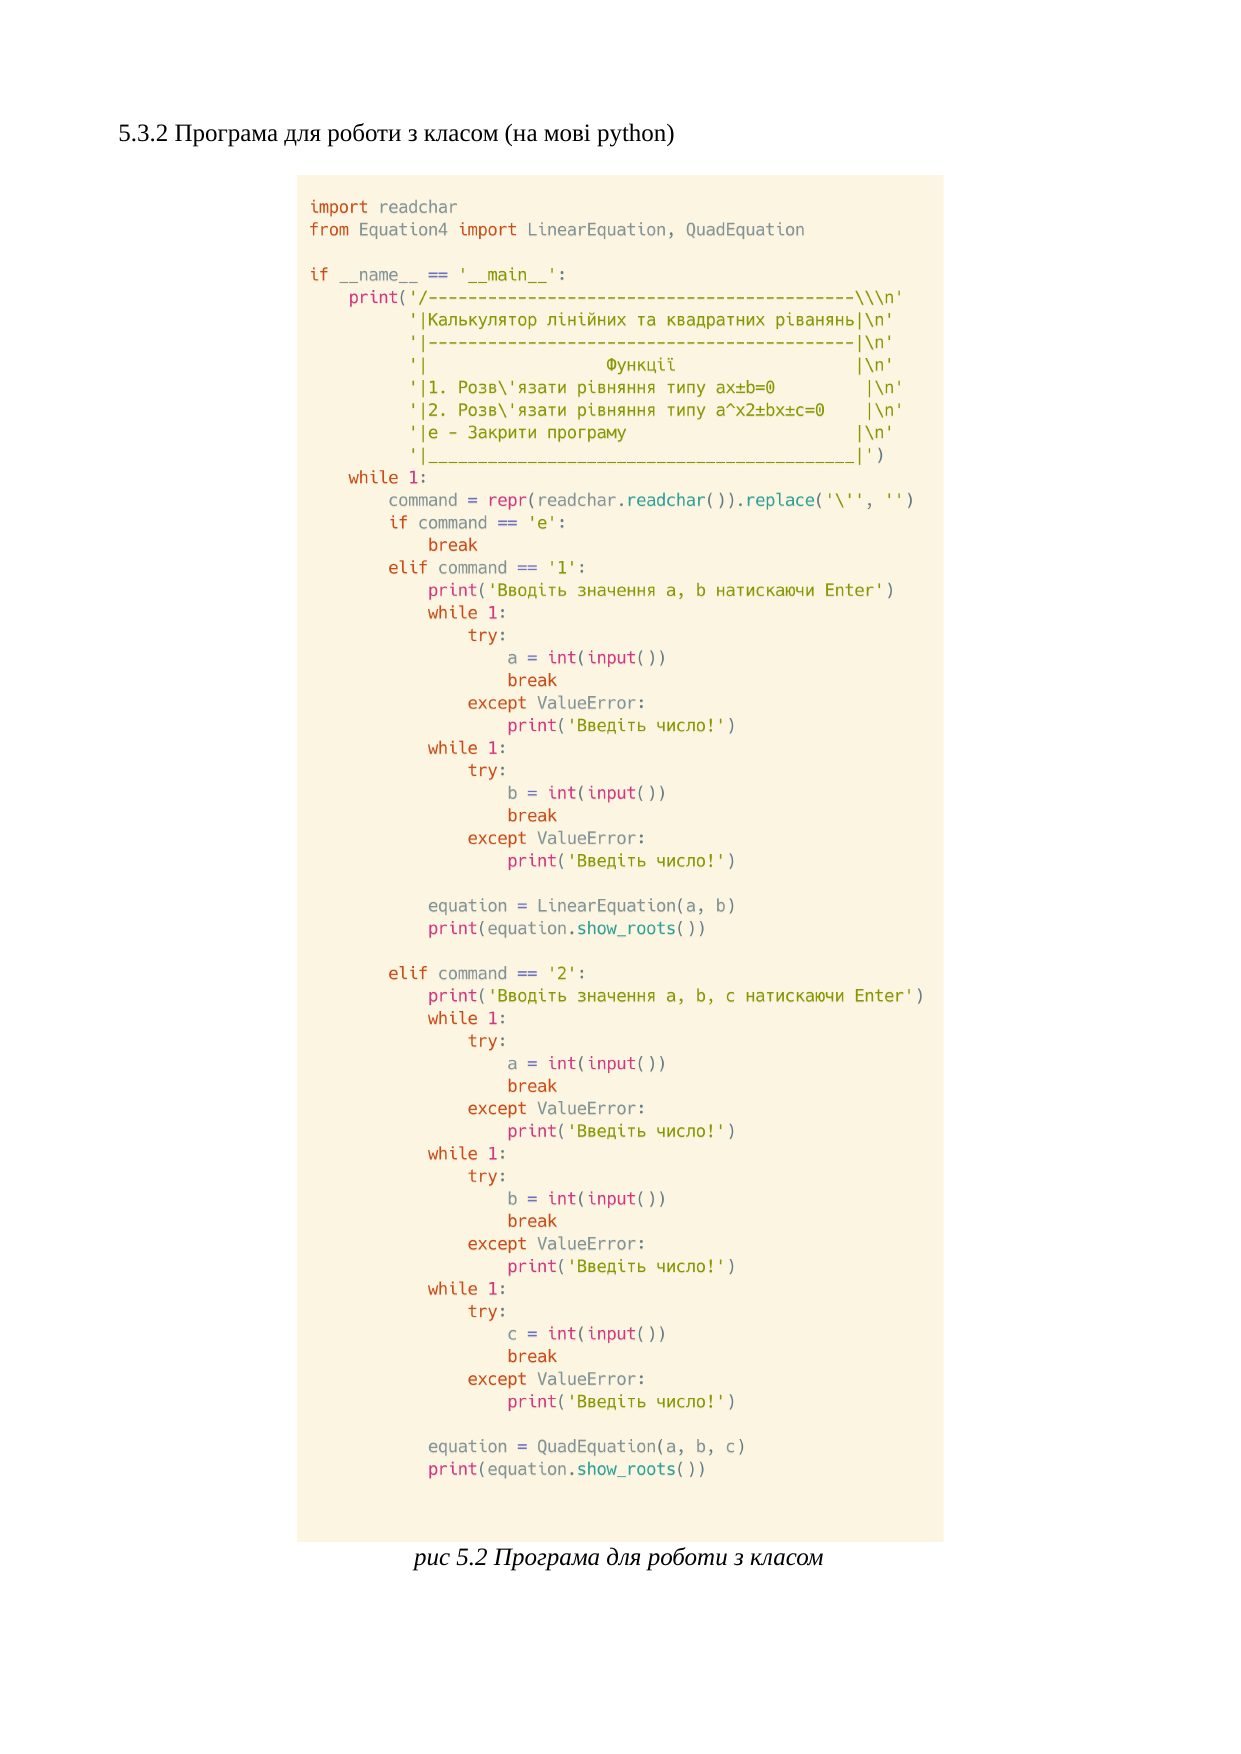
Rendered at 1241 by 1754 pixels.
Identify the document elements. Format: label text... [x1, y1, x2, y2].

text 5.3.2 Програма для роботи з класом (на мові python) [118, 118, 1122, 147]
text рис 5.2 Програма для роботи з класом [118, 1542, 1122, 1570]
picture [296, 175, 944, 1542]
